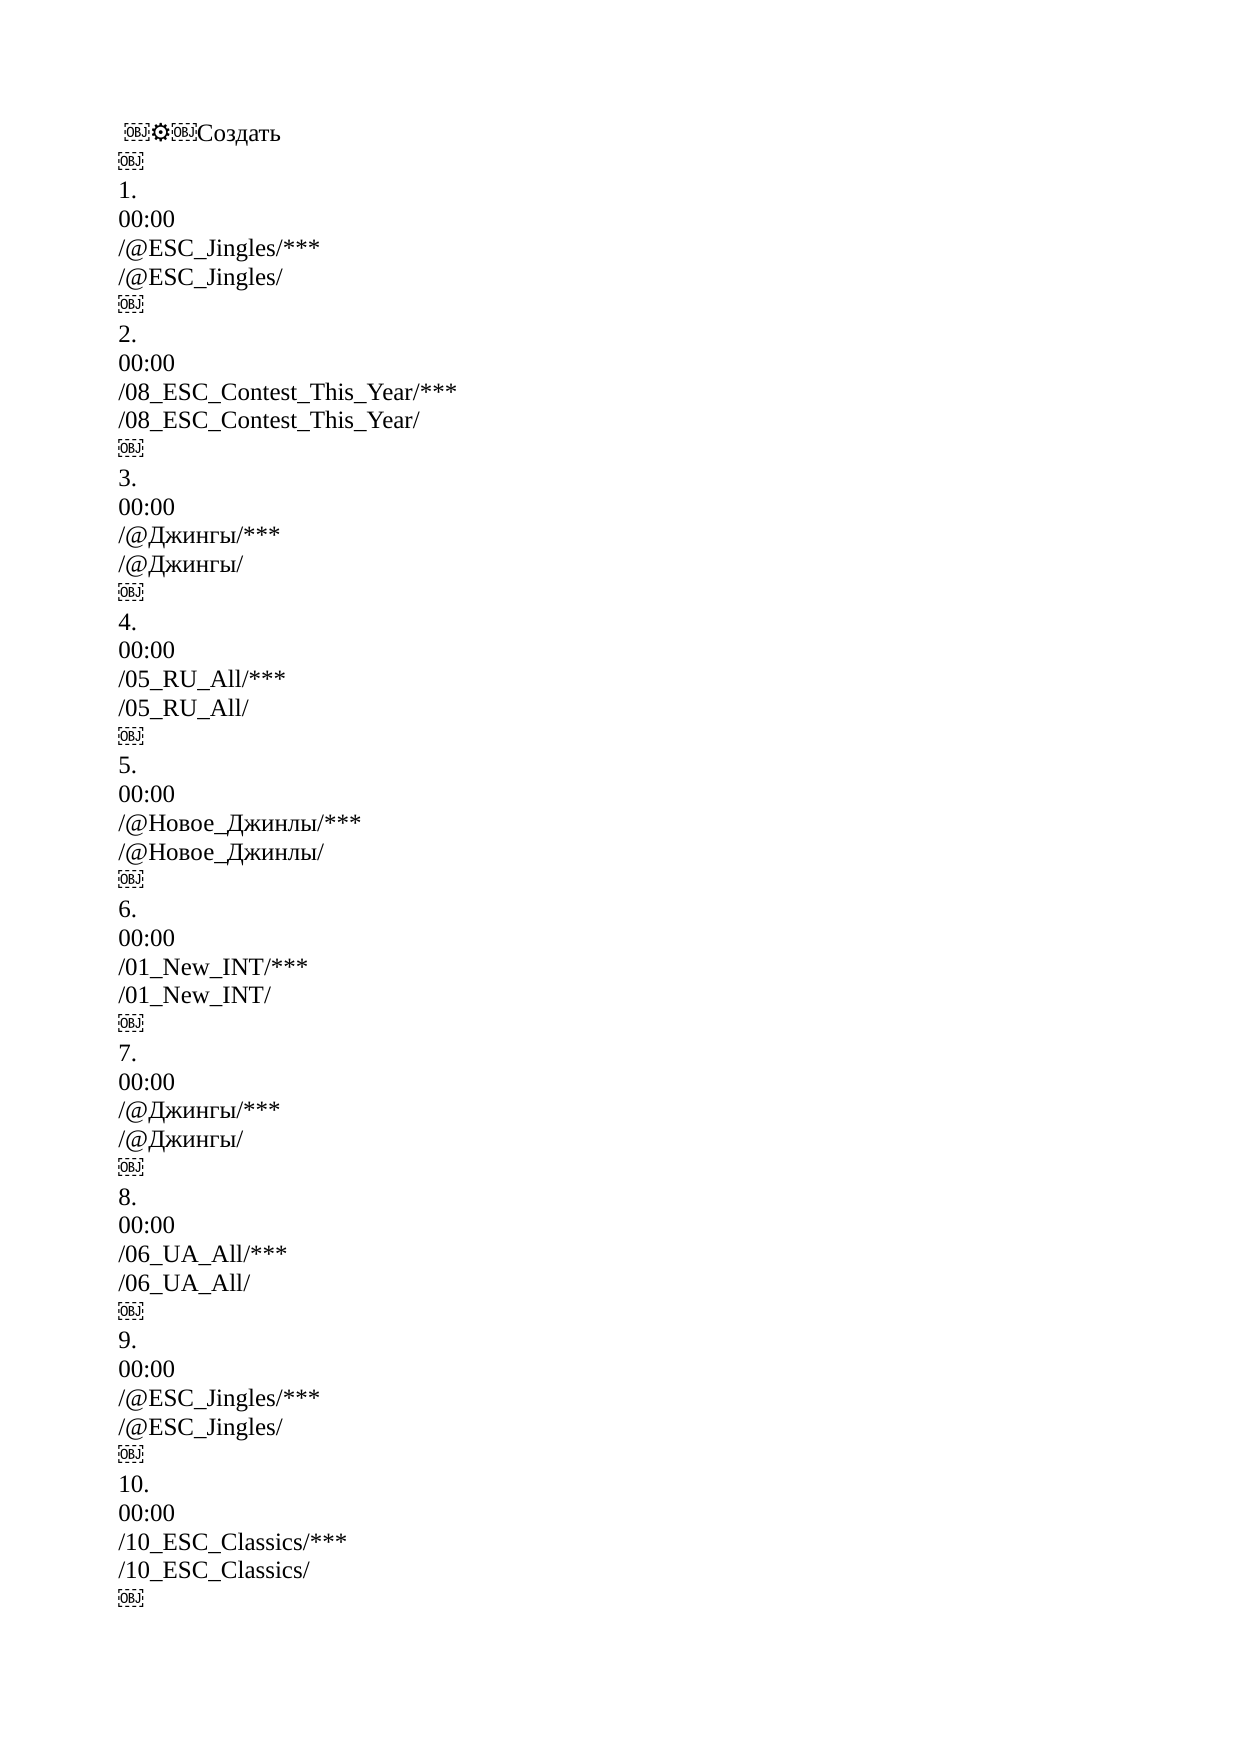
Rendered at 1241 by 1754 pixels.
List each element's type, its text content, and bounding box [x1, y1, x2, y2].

text /@ESC_Jingles/ [118, 262, 1122, 291]
text 1. [118, 176, 1122, 204]
text /@ESC_Jingles/*** [118, 233, 1122, 262]
text 10. [118, 1469, 1122, 1498]
text 00:00 [118, 492, 1122, 521]
text 9. [118, 1326, 1122, 1354]
text /10_ESC_Classics/ [118, 1556, 1122, 1584]
text /08_ESC_Contest_This_Year/ [118, 406, 1122, 434]
text ￼⚙￼Создать [118, 118, 1122, 147]
text ￼ [118, 1584, 1122, 1613]
text /06_UA_All/*** [118, 1239, 1122, 1268]
text /@Новое_Джинлы/*** [118, 808, 1122, 837]
text 00:00 [118, 1067, 1122, 1096]
text 00:00 [118, 204, 1122, 233]
text /@ESC_Jingles/ [118, 1412, 1122, 1441]
text ￼ [118, 866, 1122, 894]
text /@Джингы/*** [118, 1096, 1122, 1124]
text 00:00 [118, 1498, 1122, 1527]
text /06_UA_All/ [118, 1268, 1122, 1297]
text ￼ [118, 291, 1122, 319]
text 00:00 [118, 779, 1122, 808]
text /@Джингы/ [118, 1124, 1122, 1153]
text /@Новое_Джинлы/ [118, 837, 1122, 866]
text 00:00 [118, 636, 1122, 664]
text 2. [118, 319, 1122, 348]
text ￼ [118, 147, 1122, 176]
text /@Джингы/*** [118, 521, 1122, 549]
text ￼ [118, 1009, 1122, 1038]
text 4. [118, 607, 1122, 636]
text 6. [118, 894, 1122, 923]
text /05_RU_All/*** [118, 664, 1122, 693]
text ￼ [118, 722, 1122, 751]
text 5. [118, 751, 1122, 779]
text ￼ [118, 434, 1122, 463]
text 00:00 [118, 348, 1122, 377]
text /01_New_INT/ [118, 981, 1122, 1009]
text /@ESC_Jingles/*** [118, 1383, 1122, 1412]
text ￼ [118, 578, 1122, 607]
text /01_New_INT/*** [118, 952, 1122, 981]
text ￼ [118, 1297, 1122, 1326]
text 00:00 [118, 1354, 1122, 1383]
text 00:00 [118, 1211, 1122, 1239]
text ￼ [118, 1441, 1122, 1469]
text 3. [118, 463, 1122, 492]
text 7. [118, 1038, 1122, 1067]
text /10_ESC_Classics/*** [118, 1527, 1122, 1556]
text 8. [118, 1182, 1122, 1211]
text ￼ [118, 1153, 1122, 1182]
text /05_RU_All/ [118, 693, 1122, 722]
text /@Джингы/ [118, 549, 1122, 578]
text 00:00 [118, 923, 1122, 952]
text /08_ESC_Contest_This_Year/*** [118, 377, 1122, 406]
